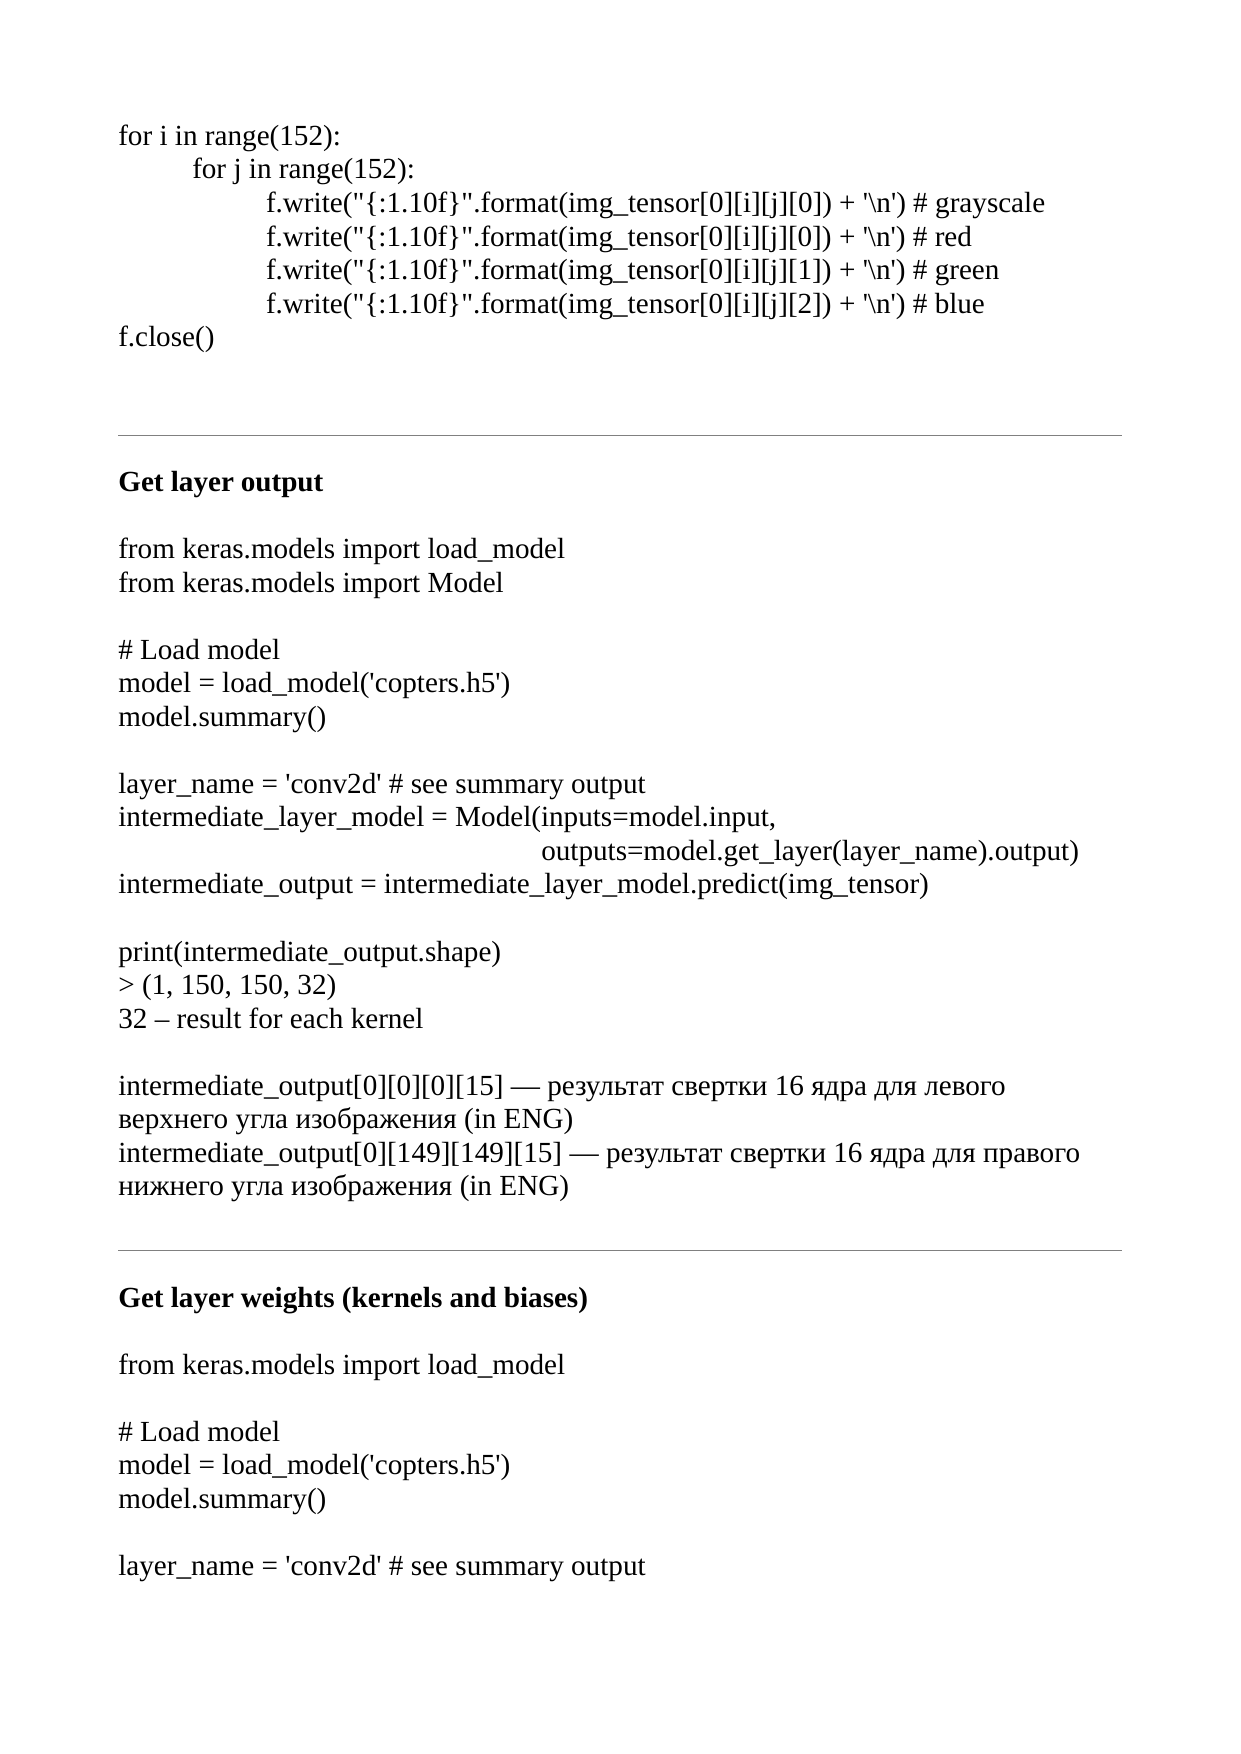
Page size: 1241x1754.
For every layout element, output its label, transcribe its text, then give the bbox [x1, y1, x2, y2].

text f.write("{:1.10f}".format(img_tensor[0][i][j][2]) + '\n') # blue [118, 286, 1122, 319]
text model.summary() [118, 1481, 1122, 1514]
text intermediate_output = intermediate_layer_model.predict(img_tensor) [118, 867, 1122, 900]
text outputs=model.get_layer(layer_name).output) [118, 833, 1122, 867]
text intermediate_output[0][0][0][15] — результат свертки 16 ядра для левого верхнего угла изображения (in ENG) [118, 1068, 1122, 1135]
text model = load_model('copters.h5') [118, 1447, 1122, 1481]
text f.write("{:1.10f}".format(img_tensor[0][i][j][1]) + '\n') # green [118, 252, 1122, 286]
text print(intermediate_output.shape) [118, 934, 1122, 967]
text 32 – result for each kernel [118, 1001, 1122, 1034]
text intermediate_output[0][149][149][15] — результат свертки 16 ядра для правого нижнего угла изображения (in ENG) [118, 1135, 1122, 1202]
text # Load model [118, 632, 1122, 665]
text > (1, 150, 150, 32) [118, 967, 1122, 1001]
text intermediate_layer_model = Model(inputs=model.input, [118, 799, 1122, 833]
text # Load model [118, 1414, 1122, 1447]
text from keras.models import load_model [118, 1347, 1122, 1380]
text Get layer weights (kernels and biases) [118, 1280, 1122, 1313]
text from keras.models import load_model [118, 531, 1122, 565]
text model = load_model('copters.h5') [118, 665, 1122, 699]
text from keras.models import Model [118, 565, 1122, 598]
text Get layer output [118, 464, 1122, 498]
text layer_name = 'conv2d' # see summary output [118, 766, 1122, 799]
text layer_name = 'conv2d' # see summary output [118, 1548, 1122, 1582]
text model.summary() [118, 699, 1122, 732]
text f.close() [118, 319, 1122, 353]
text f.write("{:1.10f}".format(img_tensor[0][i][j][0]) + '\n') # red [118, 219, 1122, 252]
text for i in range(152): [118, 118, 1122, 152]
text for j in range(152): [118, 152, 1122, 185]
text f.write("{:1.10f}".format(img_tensor[0][i][j][0]) + '\n') # grayscale [118, 185, 1122, 219]
